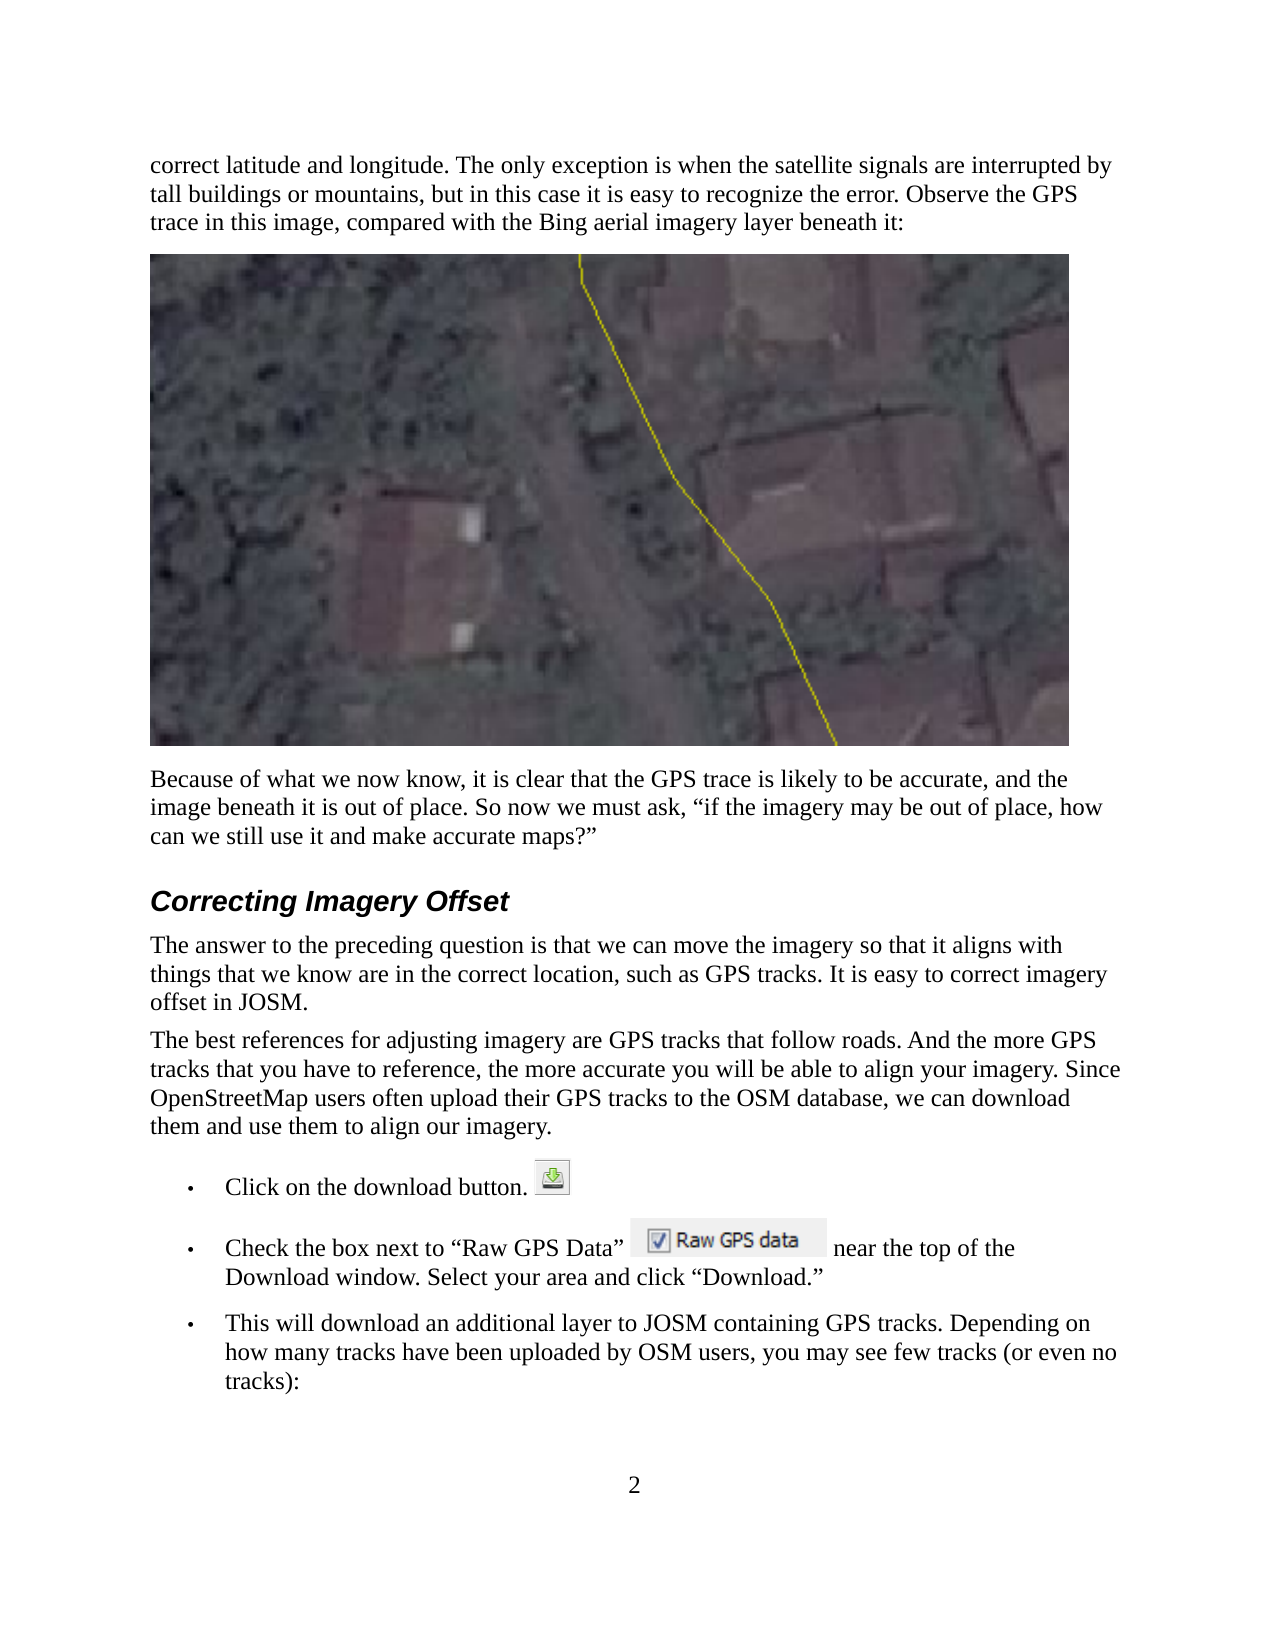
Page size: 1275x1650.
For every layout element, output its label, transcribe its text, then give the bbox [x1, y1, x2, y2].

subtitle Correcting Imagery Offset [150, 884, 1125, 917]
picture [150, 254, 1069, 746]
text The best references for adjusting imagery are GPS tracks that follow roads. And the more GPS tracks that you have to reference, the more accurate you will be able to align your imagery. Since OpenStreetMap users often upload their GPS tracks to the OSM database, we can download them and use them to align our imagery. [150, 1025, 1125, 1140]
text The answer to the preceding question is that we can move the imagery so that it aligns with things that we know are in the correct location, such as GPS tracks. It is easy to correct imagery offset in JOSM. [150, 930, 1125, 1016]
text Because of what we now know, it is clear that the GPS trace is likely to be accurate, and the image beneath it is out of place. So now we must ask, “if the imagery may be out of place, how can we still use it and make accurate maps?” [150, 764, 1125, 850]
list Click on the download button. [187, 1158, 1125, 1201]
picture [630, 1218, 827, 1257]
list Check the box next to “Raw GPS Data” near the top of the Download window. Select your area and click “Download.” [187, 1219, 1125, 1291]
text correct latitude and longitude. The only exception is when the satellite signals are interrupted by tall buildings or mountains, but in this case it is easy to recognize the error. Observe the GPS trace in this image, compared with the Bing aerial imagery layer beneath it: [150, 150, 1125, 236]
picture [534, 1158, 572, 1196]
list This will download an additional layer to JOSM containing GPS tracks. Depending on how many tracks have been uploaded by OSM users, you may see few tracks (or even no tracks): [187, 1308, 1125, 1395]
